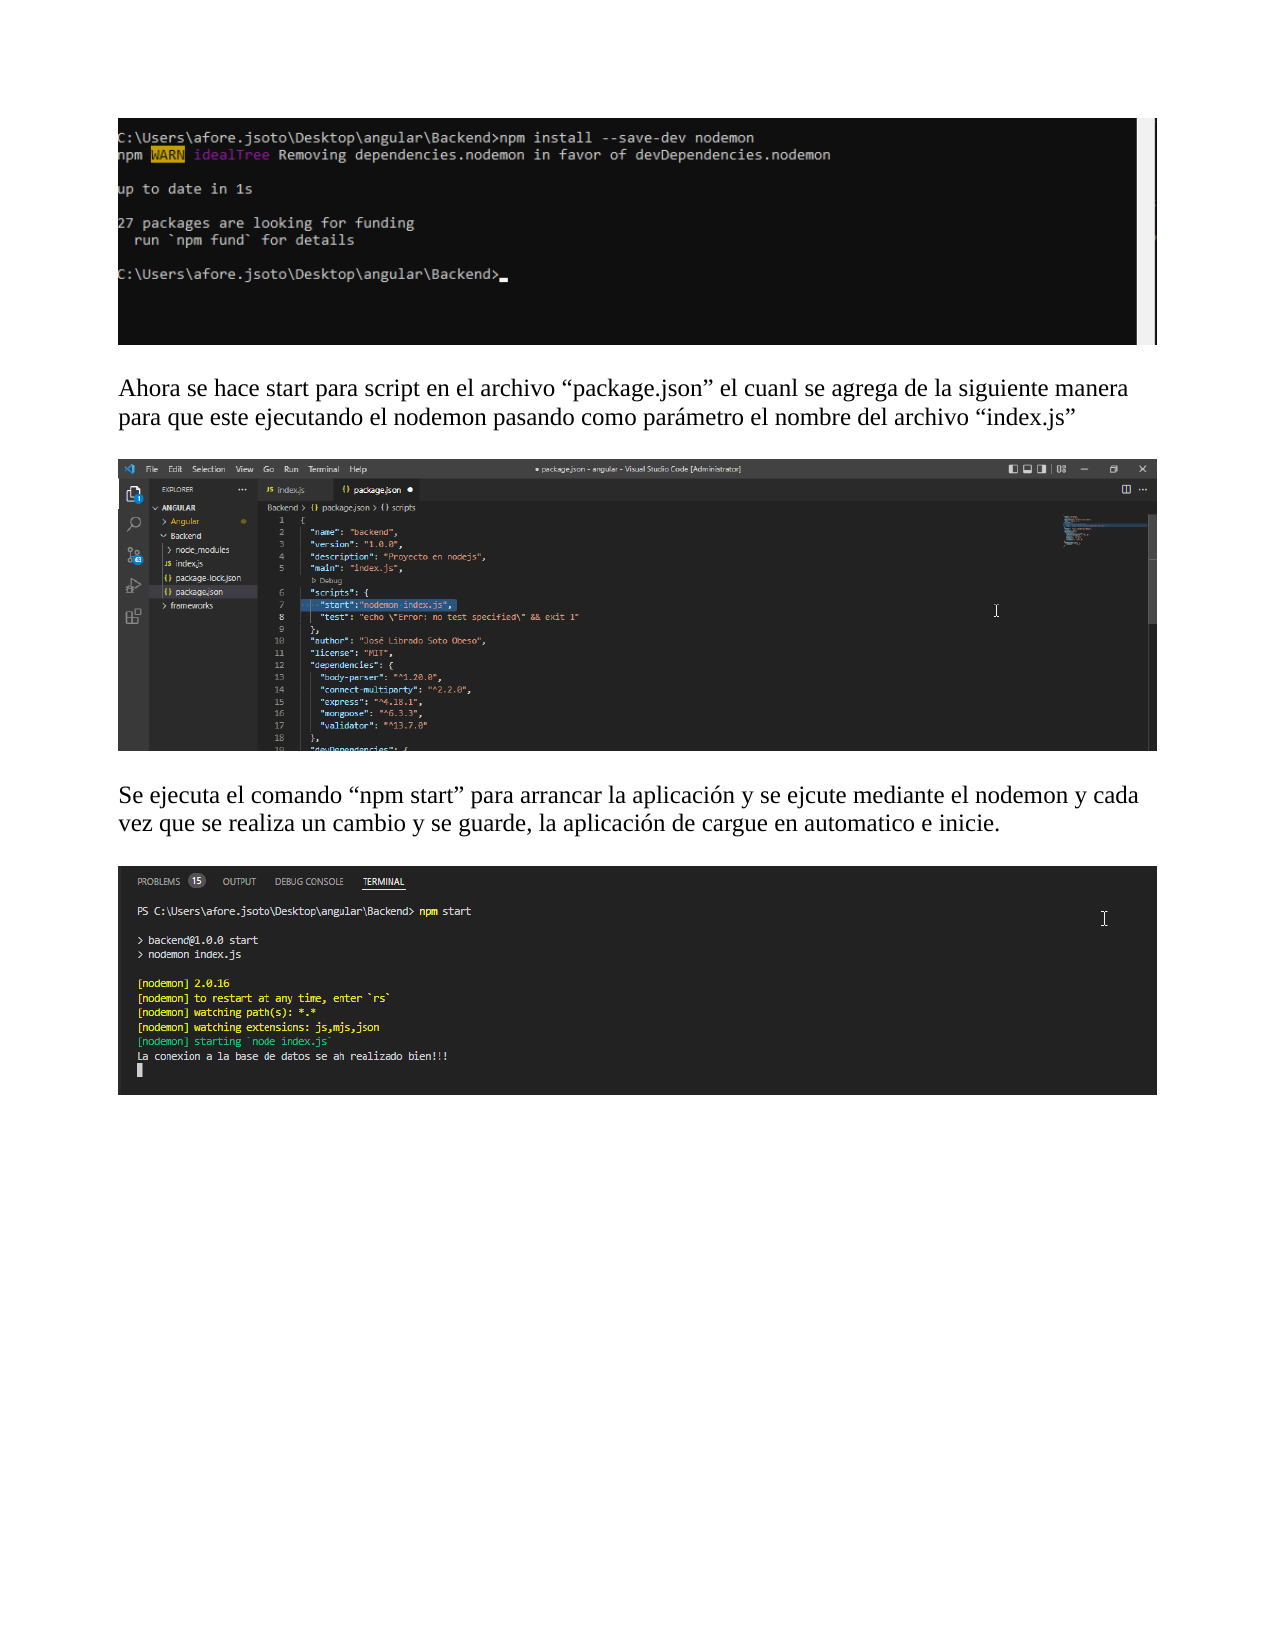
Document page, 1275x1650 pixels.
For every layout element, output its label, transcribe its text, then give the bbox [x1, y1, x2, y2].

picture [118, 459, 1157, 751]
text Se ejecuta el comando “npm start” para arrancar la aplicación y se ejcute mediante el nodemon y cada vez que se realiza un cambio y se guarde, la aplicación de cargue en automatico e inicie. [118, 780, 1157, 837]
picture [118, 118, 1157, 345]
picture [118, 866, 1157, 1095]
text Ahora se hace start para script en el archivo “package.json” el cuanl se agrega de la siguiente manera para que este ejecutando el nodemon pasando como parámetro el nombre del archivo “index.js” [118, 373, 1157, 431]
